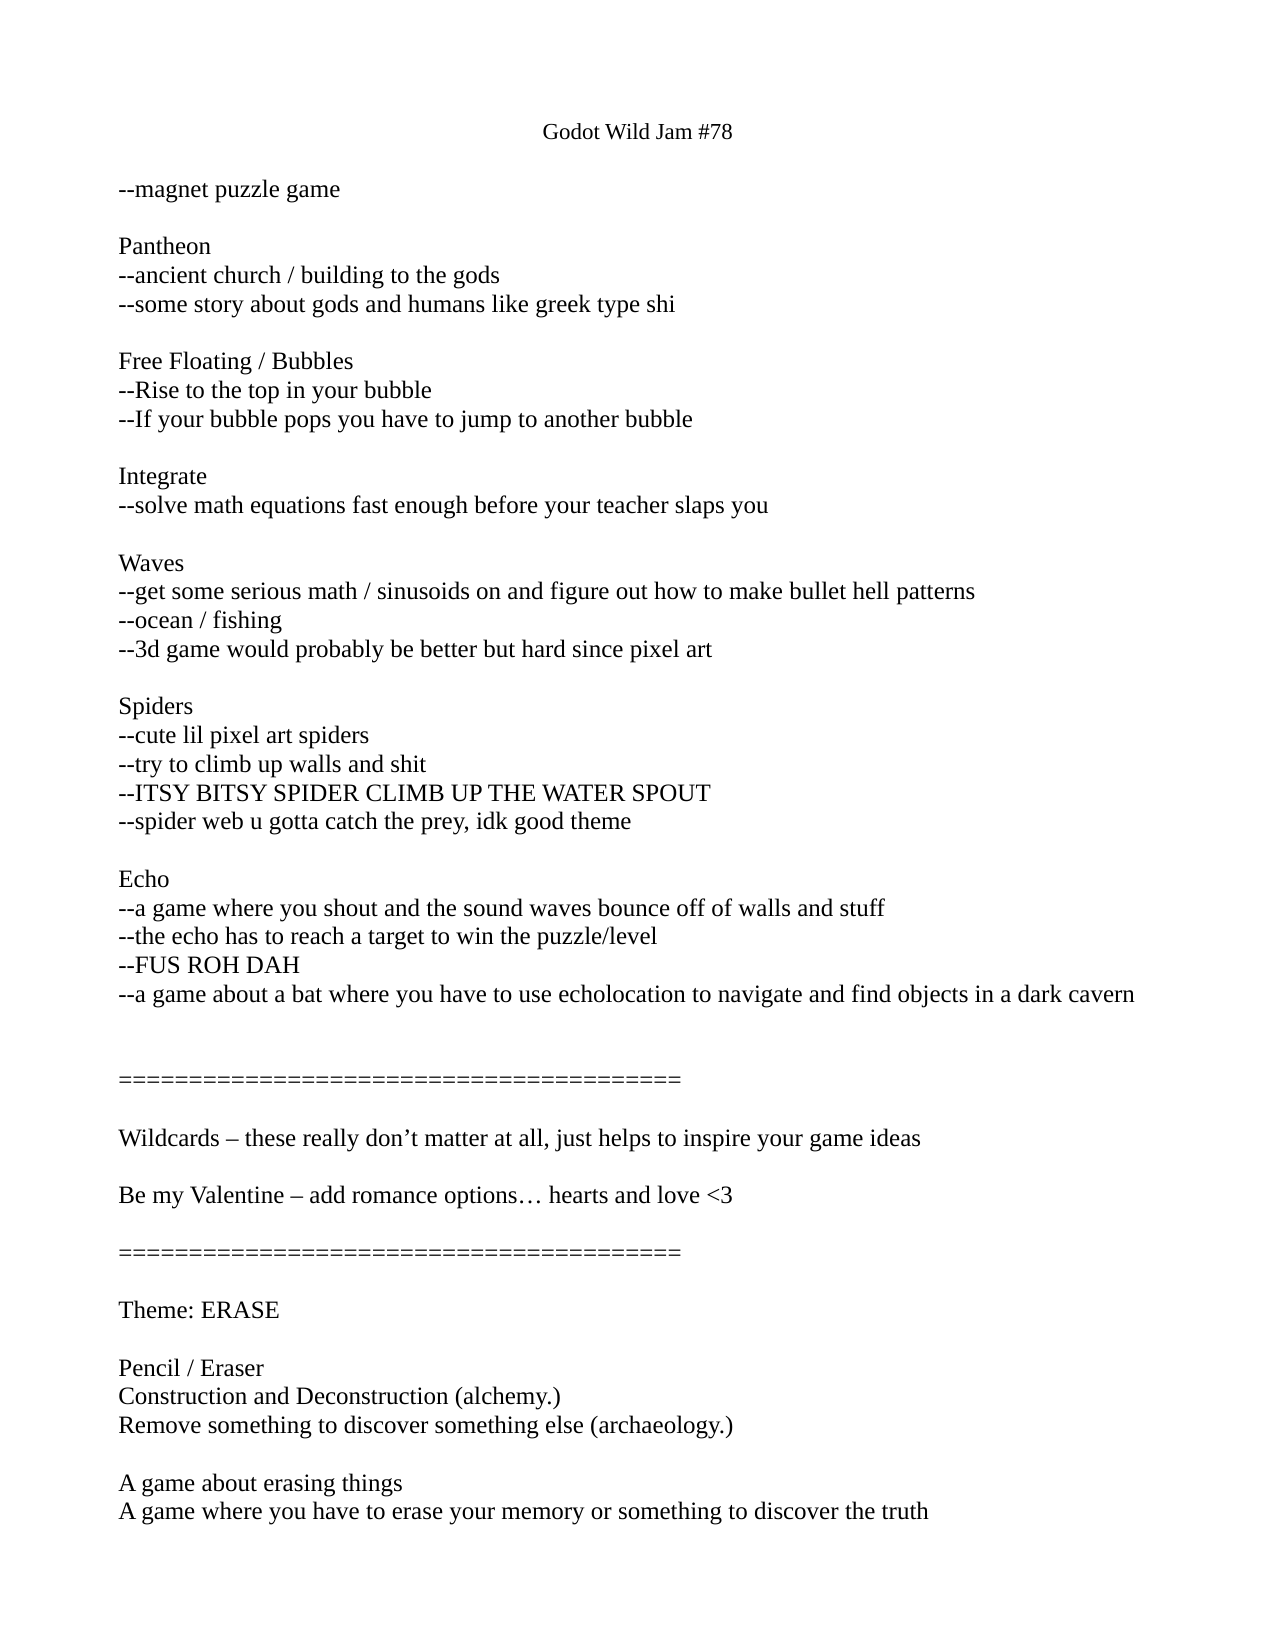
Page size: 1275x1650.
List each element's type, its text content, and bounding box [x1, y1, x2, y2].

text Waves [118, 548, 1157, 576]
text Pantheon [118, 231, 1157, 260]
text Free Floating / Bubbles [118, 346, 1157, 375]
text --cute lil pixel art spiders [118, 720, 1157, 749]
text Be my Valentine – add romance options… hearts and love <3 [118, 1180, 1157, 1209]
text --solve math equations fast enough before your teacher slaps you [118, 490, 1157, 519]
text Spiders [118, 691, 1157, 720]
text Echo [118, 864, 1157, 893]
text --the echo has to reach a target to win the puzzle/level [118, 921, 1157, 950]
text --a game where you shout and the sound waves bounce off of walls and stuff [118, 893, 1157, 921]
text ======================================== [118, 1065, 1157, 1094]
text A game about erasing things [118, 1468, 1157, 1496]
text --FUS ROH DAH [118, 950, 1157, 979]
text A game where you have to erase your memory or something to discover the truth [118, 1496, 1157, 1525]
text Wildcards – these really don’t matter at all, just helps to inspire your game ideas [118, 1123, 1157, 1151]
text --spider web u gotta catch the prey, idk good theme [118, 806, 1157, 835]
text --ocean / fishing [118, 605, 1157, 634]
text --a game about a bat where you have to use echolocation to navigate and find objects in a dark cavern [118, 979, 1157, 1008]
text --ancient church / building to the gods [118, 260, 1157, 289]
text Construction and Deconstruction (alchemy.) [118, 1381, 1157, 1410]
text Remove something to discover something else (archaeology.) [118, 1410, 1157, 1439]
text --magnet puzzle game [118, 174, 1157, 203]
text --3d game would probably be better but hard since pixel art [118, 634, 1157, 663]
text --some story about gods and humans like greek type shi [118, 289, 1157, 318]
text Theme: ERASE [118, 1295, 1157, 1324]
text --get some serious math / sinusoids on and figure out how to make bullet hell patterns [118, 576, 1157, 605]
text --ITSY BITSY SPIDER CLIMB UP THE WATER SPOUT [118, 778, 1157, 806]
text --Rise to the top in your bubble [118, 375, 1157, 404]
text Integrate [118, 461, 1157, 490]
text --try to climb up walls and shit [118, 749, 1157, 778]
text ======================================== [118, 1238, 1157, 1266]
text Pencil / Eraser [118, 1353, 1157, 1381]
text --If your bubble pops you have to jump to another bubble [118, 404, 1157, 433]
